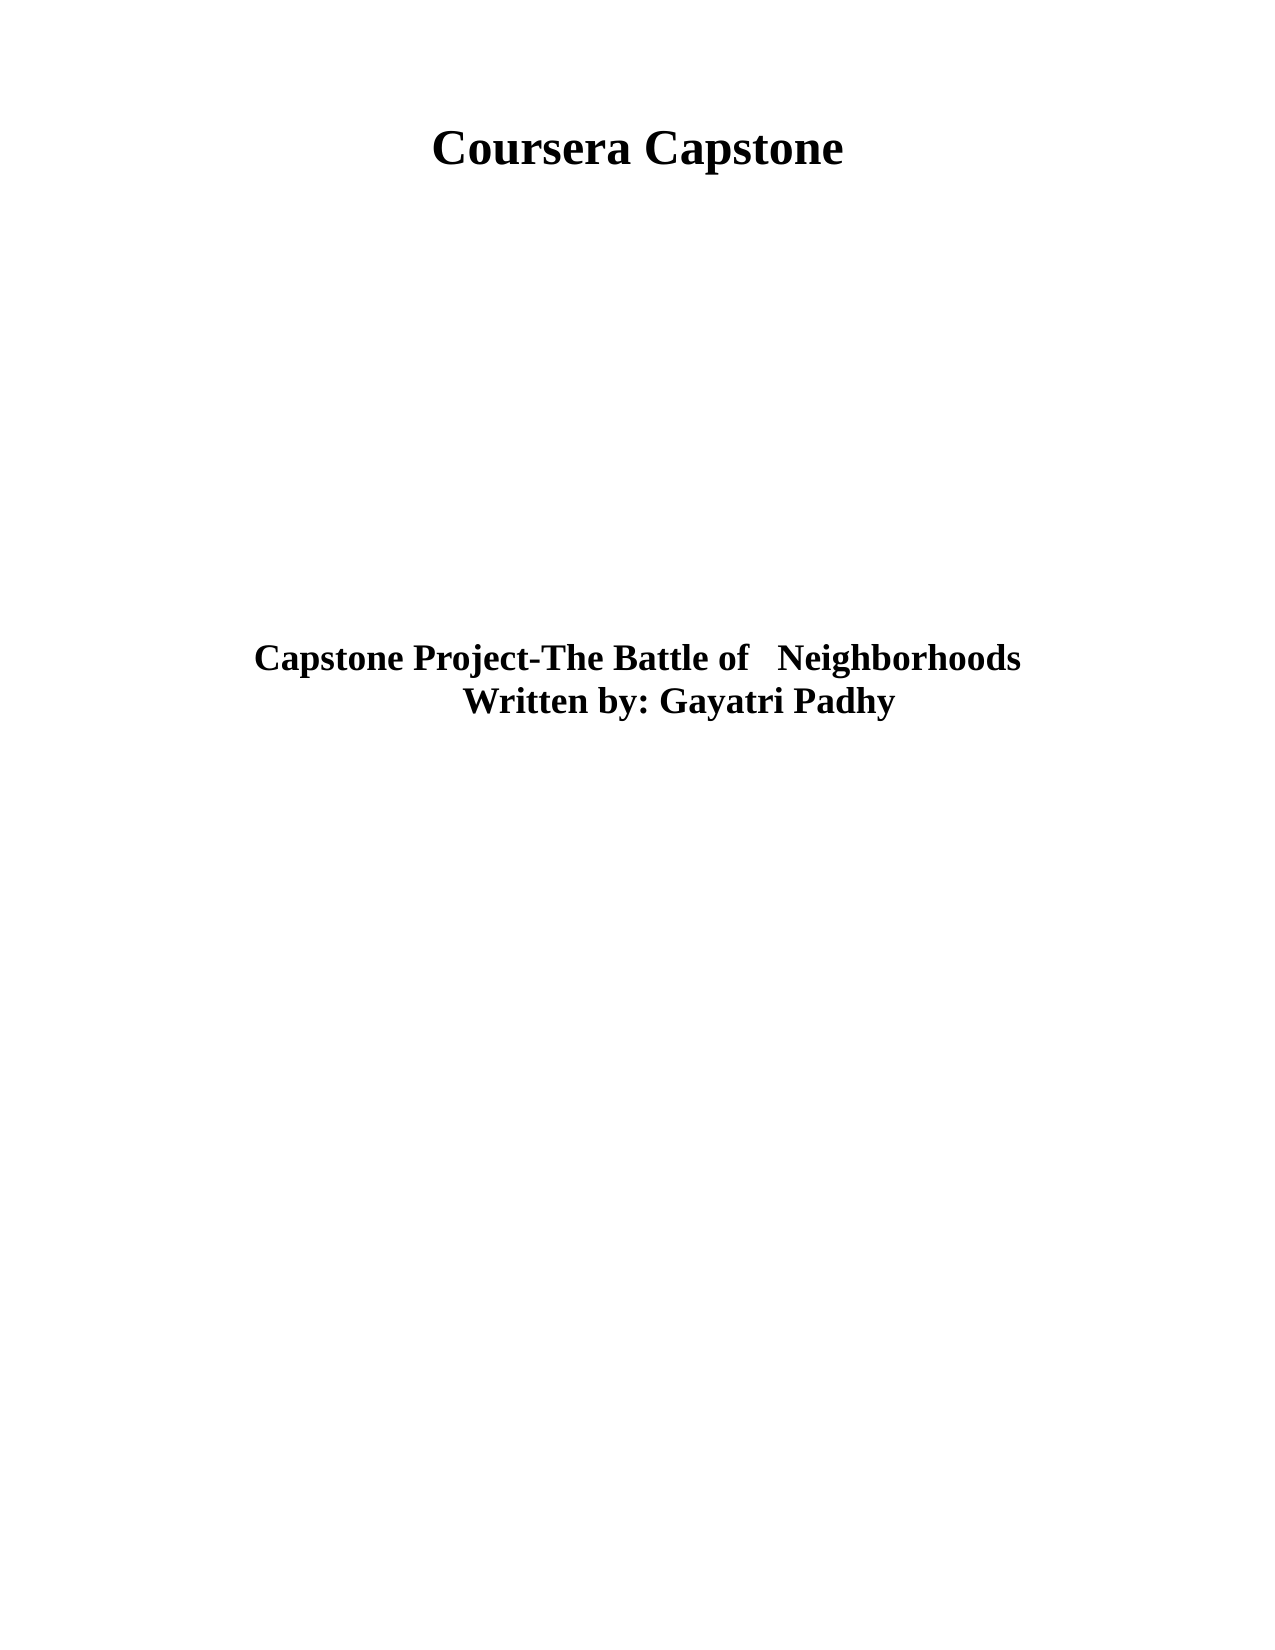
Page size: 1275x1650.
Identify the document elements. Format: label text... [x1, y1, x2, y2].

text Coursera Capstone [118, 118, 1157, 176]
text Written by: Gayatri Padhy [118, 679, 1157, 722]
text Capstone Project-The Battle of Neighborhoods [118, 636, 1157, 679]
